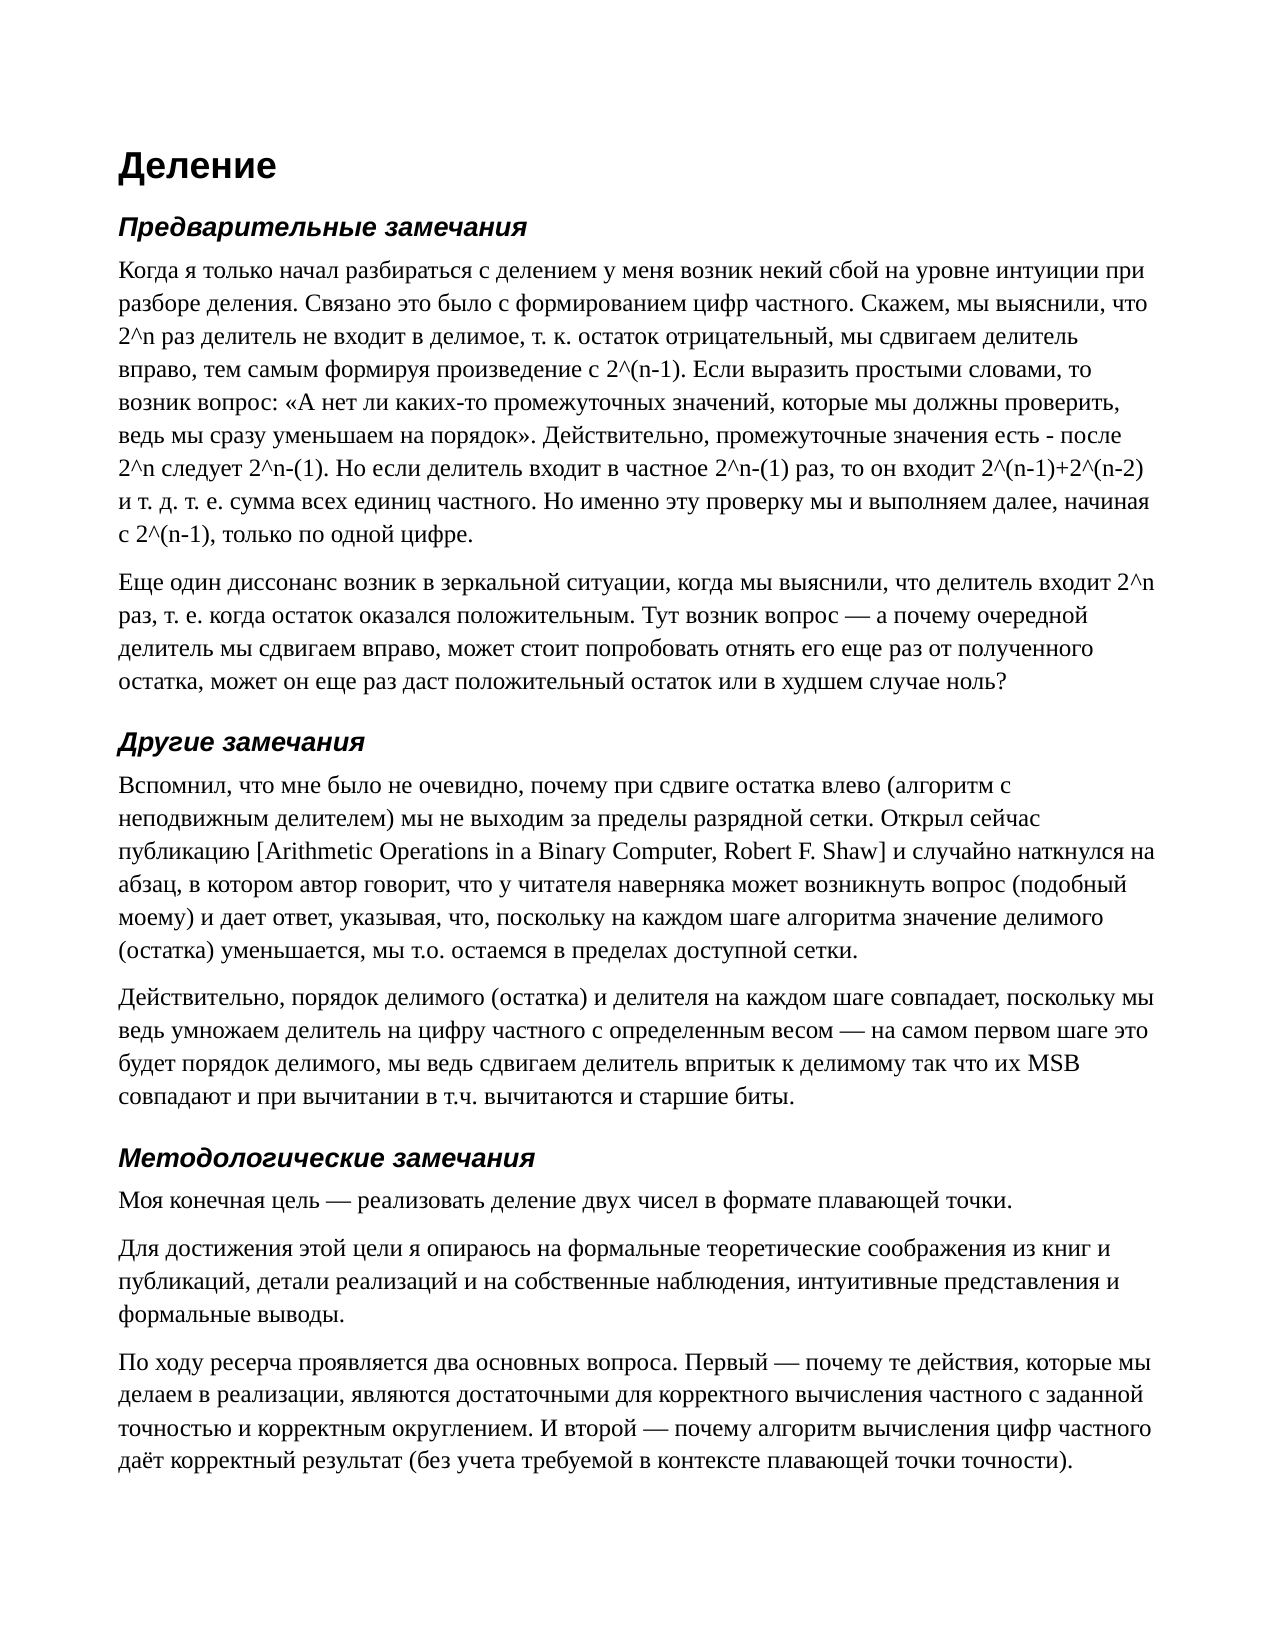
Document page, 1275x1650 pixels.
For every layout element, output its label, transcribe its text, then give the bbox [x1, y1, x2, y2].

subtitle Предварительные замечания [118, 211, 1157, 242]
text Моя конечная цель — реализовать деление двух чисел в формате плавающей точки. [118, 1185, 1157, 1214]
subtitle Деление [118, 143, 1157, 186]
text Действительно, порядок делимого (остатка) и делителя на каждом шаге совпадает, поскольку мы ведь умножаем делитель на цифру частного с определенным весом — на самом первом шаге это будет порядок делимого, мы ведь сдвигаем делитель впритык к делимому так что их MSB совпадают и при вычитании в т.ч. вычитаются и старшие биты. [118, 982, 1157, 1110]
text По ходу ресерча проявляется два основных вопроса. Первый — почему те действия, которые мы делаем в реализации, являются достаточными для корректного вычисления частного с заданной точностью и корректным округлением. И второй — почему алгоритм вычисления цифр частного даёт корректный результат (без учета требуемой в контексте плавающей точки точности). [118, 1347, 1157, 1474]
subtitle Другие замечания [118, 726, 1157, 757]
text Вспомнил, что мне было не очевидно, почему при сдвиге остатка влево (алгоритм с неподвижным делителем) мы не выходим за пределы разрядной сетки. Открыл сейчас публикацию [Arithmetic Operations in a Binary Computer, Robert F. Shaw] и случайно наткнулся на абзац, в котором автор говорит, что у читателя наверняка может возникнуть вопрос (подобный моему) и дает ответ, указывая, что, поскольку на каждом шаге алгоритма значение делимого (остатка) уменьшается, мы т.о. остаемся в пределах доступной сетки. [118, 770, 1157, 963]
text Для достижения этой цели я опираюсь на формальные теоретические соображения из книг и публикаций, детали реализаций и на собственные наблюдения, интуитивные представления и формальные выводы. [118, 1233, 1157, 1328]
text Еще один диссонанс возник в зеркальной ситуации, когда мы выяснили, что делитель входит 2^n раз, т. е. когда остаток оказался положительным. Тут возник вопрос — а почему очередной делитель мы сдвигаем вправо, может стоит попробовать отнять его еще раз от полученного остатка, может он еще раз даст положительный остаток или в худшем случае ноль? [118, 567, 1157, 694]
subtitle Методологические замечания [118, 1142, 1157, 1173]
text Когда я только начал разбираться с делением у меня возник некий сбой на уровне интуиции при разборе деления. Связано это было с формированием цифр частного. Скажем, мы выяснили, что 2^n раз делитель не входит в делимое, т. к. остаток отрицательный, мы сдвигаем делитель вправо, тем самым формируя произведение с 2^(n-1). Если выразить простыми словами, то возник вопрос: «А нет ли каких-то промежуточных значений, которые мы должны проверить, ведь мы сразу уменьшаем на порядок». Действительно, промежуточные значения есть - после 2^n следует 2^n-(1). Но если делитель входит в частное 2^n-(1) раз, то он входит 2^(n-1)+2^(n-2) и т. д. т. е. сумма всех единиц частного. Но именно эту проверку мы и выполняем далее, начиная с 2^(n-1), только по одной цифре. [118, 255, 1157, 548]
